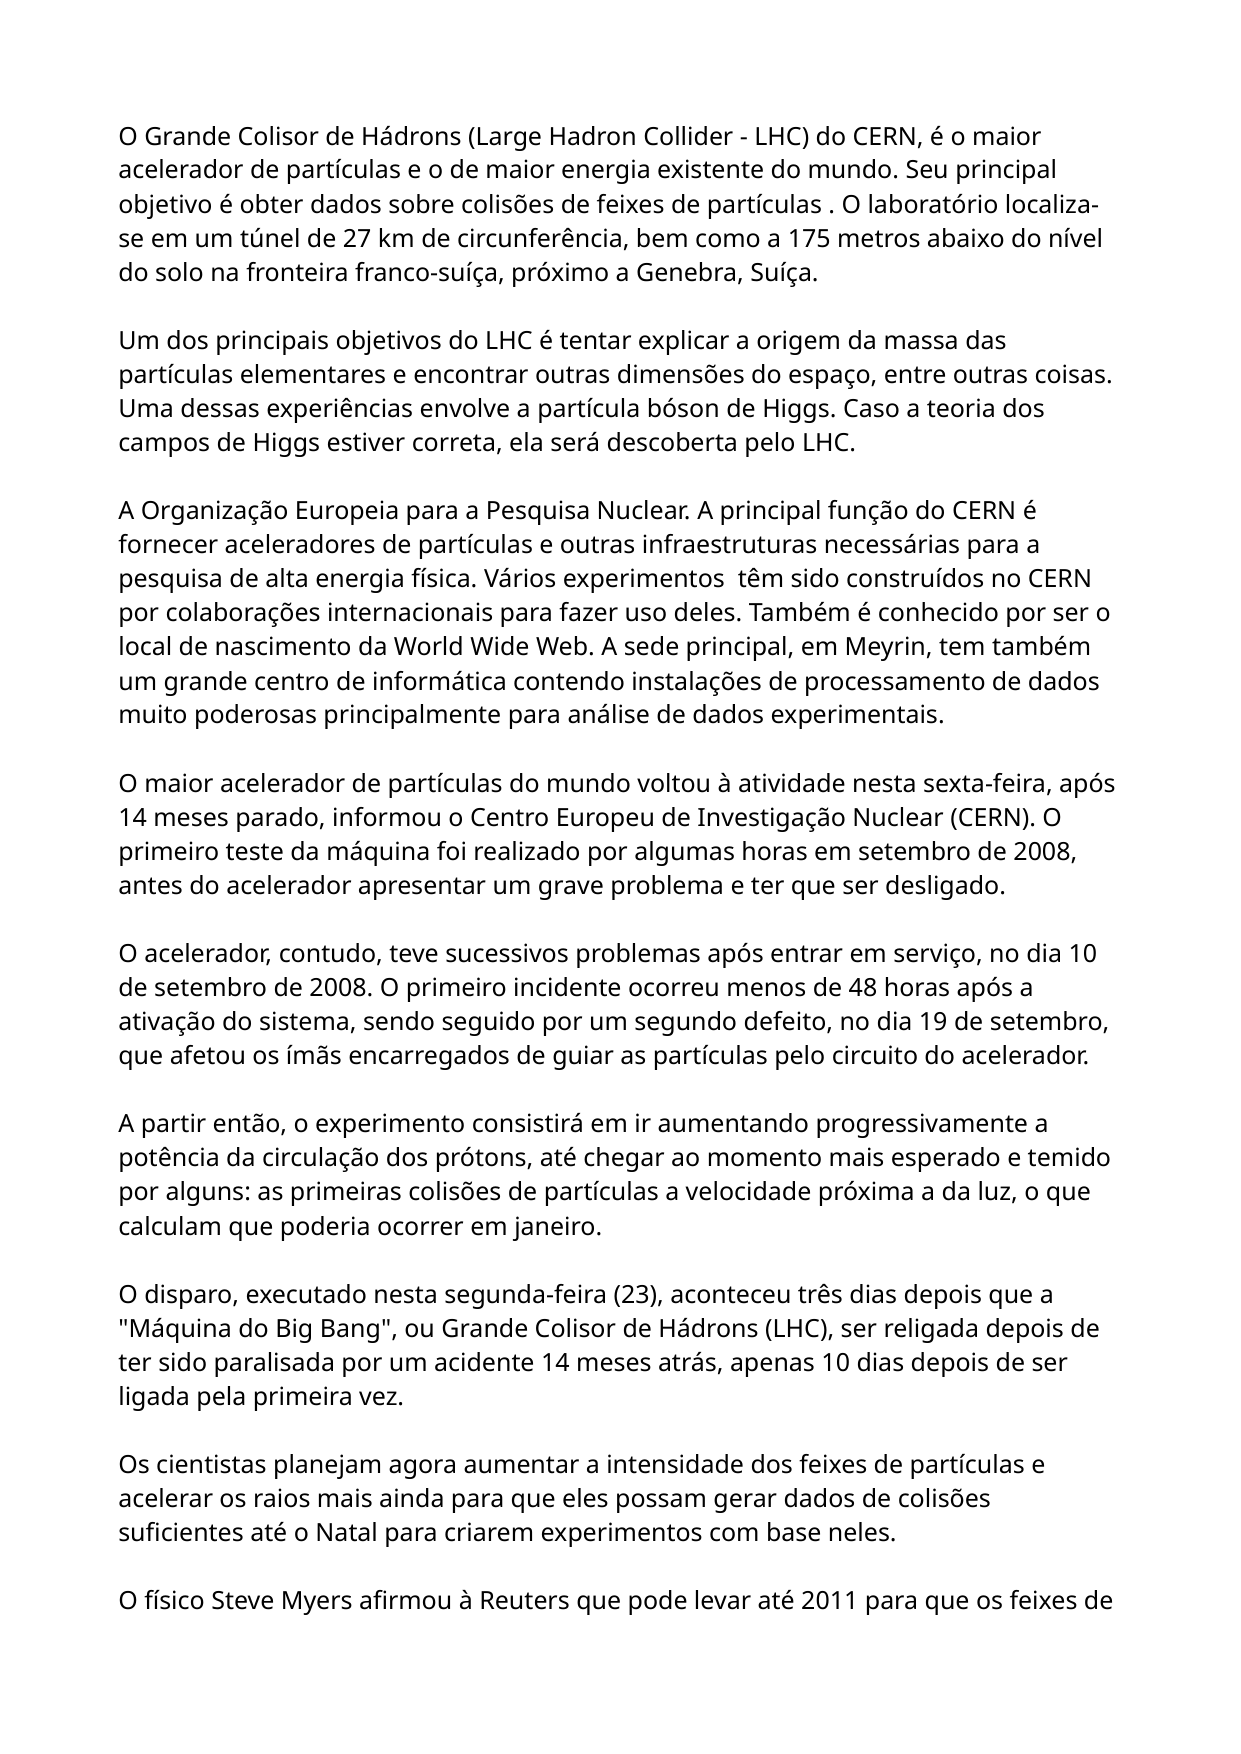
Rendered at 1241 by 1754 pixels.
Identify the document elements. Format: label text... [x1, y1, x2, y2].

text A partir então, o experimento consistirá em ir aumentando progressivamente a potência da circulação dos prótons, até chegar ao momento mais esperado e temido por alguns: as primeiras colisões de partículas a velocidade próxima a da luz, o que calculam que poderia ocorrer em janeiro. [118, 1106, 1122, 1242]
text A Organização Europeia para a Pesquisa Nuclear. A principal função do CERN é fornecer aceleradores de partículas e outras infraestruturas necessárias para a pesquisa de alta energia física. Vários experimentos têm sido construídos no CERN por colaborações internacionais para fazer uso deles. Também é conhecido por ser o local de nascimento da World Wide Web. A sede principal, em Meyrin, tem também um grande centro de informática contendo instalações de processamento de dados muito poderosas principalmente para análise de dados experimentais. [118, 493, 1122, 731]
text O físico Steve Myers afirmou à Reuters que pode levar até 2011 para que os feixes de [118, 1583, 1122, 1617]
text O acelerador, contudo, teve sucessivos problemas após entrar em serviço, no dia 10 de setembro de 2008. O primeiro incidente ocorreu menos de 48 horas após a ativação do sistema, sendo seguido por um segundo defeito, no dia 19 de setembro, que afetou os ímãs encarregados de guiar as partículas pelo circuito do acelerador. [118, 936, 1122, 1072]
text Os cientistas planejam agora aumentar a intensidade dos feixes de partículas e acelerar os raios mais ainda para que eles possam gerar dados de colisões suficientes até o Natal para criarem experimentos com base neles. [118, 1447, 1122, 1549]
text O Grande Colisor de Hádrons (Large Hadron Collider - LHC) do CERN, é o maior acelerador de partículas e o de maior energia existente do mundo. Seu principal objetivo é obter dados sobre colisões de feixes de partículas . O laboratório localiza-se em um túnel de 27 km de circunferência, bem como a 175 metros abaixo do nível do solo na fronteira franco-suíça, próximo a Genebra, Suíça. [118, 118, 1122, 288]
text O disparo, executado nesta segunda-feira (23), aconteceu três dias depois que a "Máquina do Big Bang", ou Grande Colisor de Hádrons (LHC), ser religada depois de ter sido paralisada por um acidente 14 meses atrás, apenas 10 dias depois de ser ligada pela primeira vez. [118, 1276, 1122, 1412]
text Um dos principais objetivos do LHC é tentar explicar a origem da massa das partículas elementares e encontrar outras dimensões do espaço, entre outras coisas. Uma dessas experiências envolve a partícula bóson de Higgs. Caso a teoria dos campos de Higgs estiver correta, ela será descoberta pelo LHC. [118, 322, 1122, 459]
text O maior acelerador de partículas do mundo voltou à atividade nesta sexta-feira, após 14 meses parado, informou o Centro Europeu de Investigação Nuclear (CERN). O primeiro teste da máquina foi realizado por algumas horas em setembro de 2008, antes do acelerador apresentar um grave problema e ter que ser desligado. [118, 765, 1122, 902]
